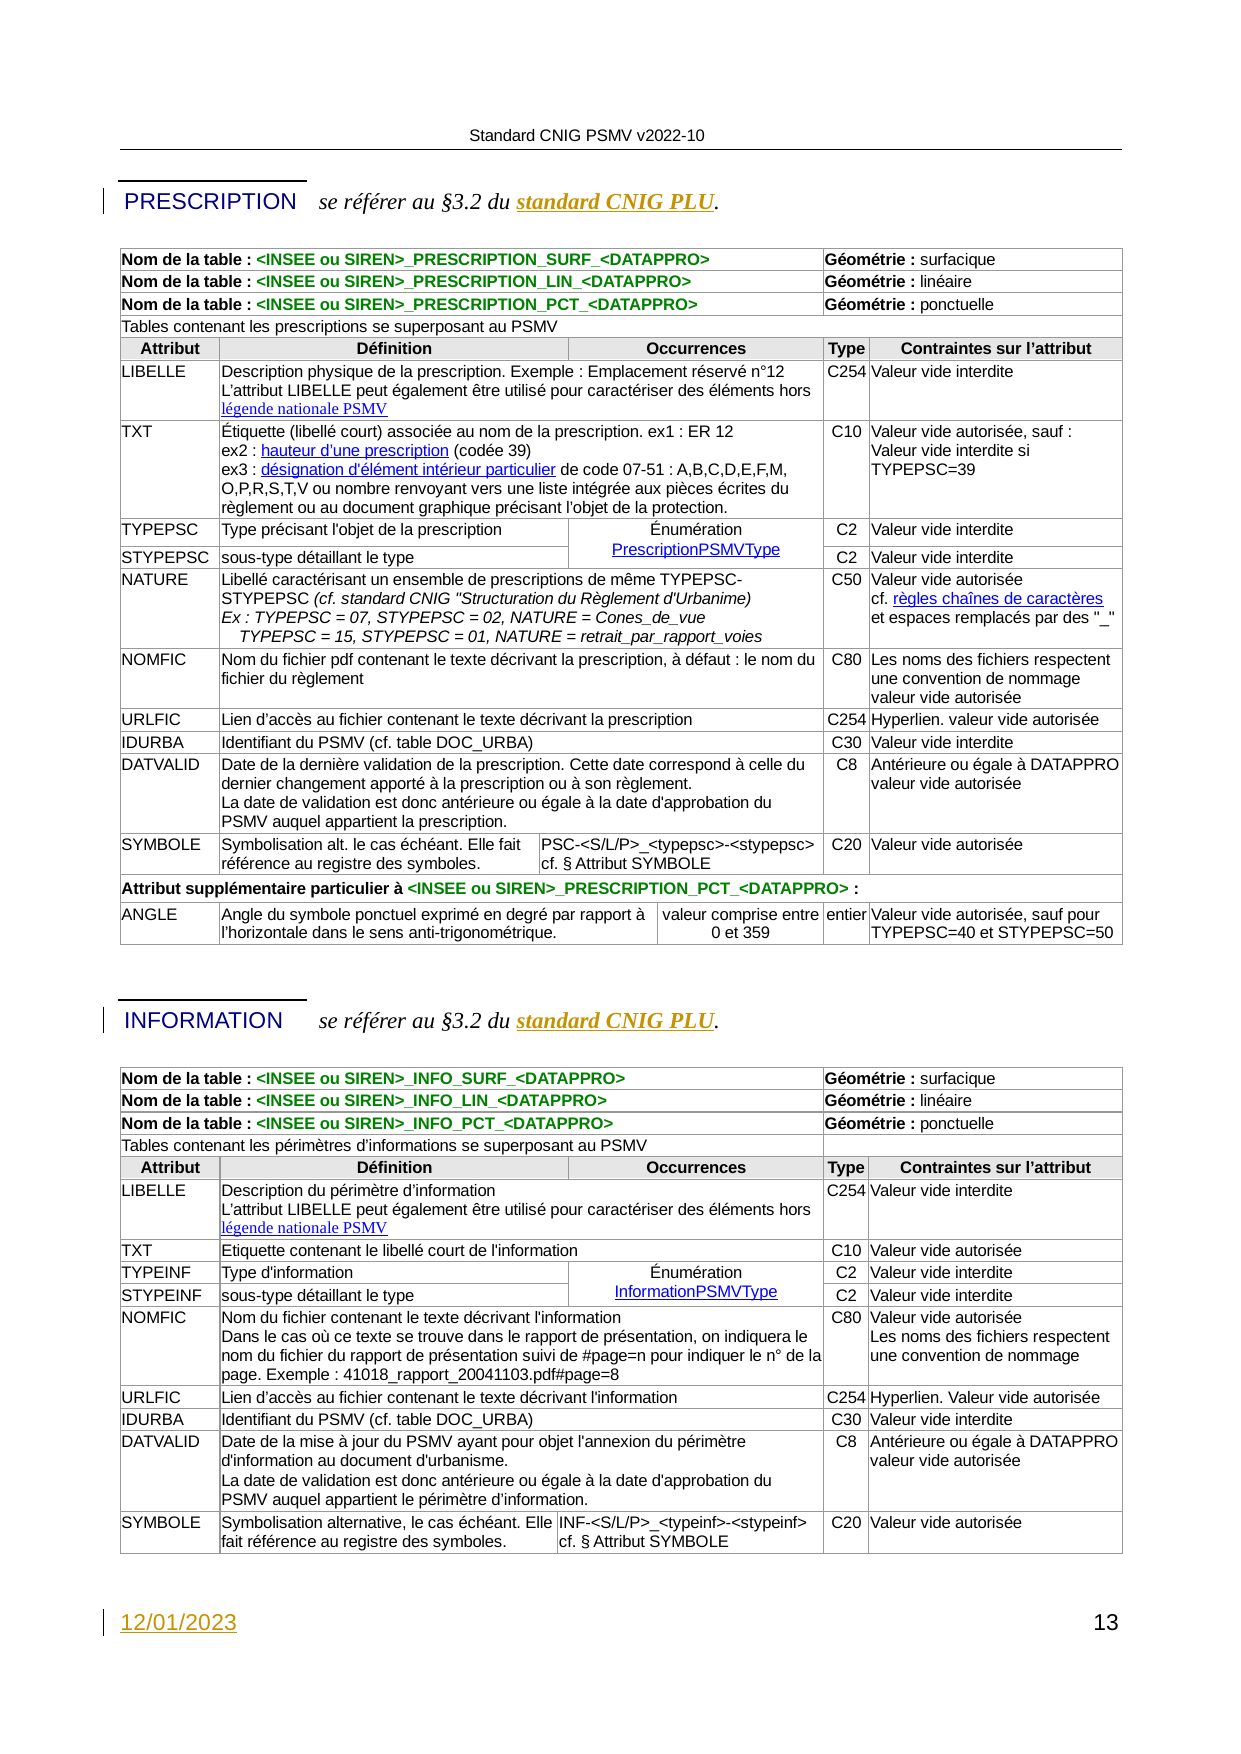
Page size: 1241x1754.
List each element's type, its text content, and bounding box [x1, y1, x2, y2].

table_cell Contraintes sur l’attribut [869, 1157, 1122, 1178]
table_cell C8 [824, 754, 869, 832]
table_cell C8 [824, 1431, 868, 1511]
table_cell Valeur vide interdite [869, 1180, 1122, 1238]
table_cell C10 [824, 421, 869, 518]
table_header Nom de la table : <INSEE ou SIREN>_PRESCRIPTION_SURF_<DATAPPRO> [121, 249, 823, 270]
table_cell ANGLE [121, 903, 219, 944]
table_cell Symbolisation alternative, le cas échéant. Elle fait référence au registre des symboles. [221, 1512, 557, 1553]
table_cell TYPEINF [121, 1262, 219, 1283]
table_header se référer au §3.2 du standard CNIG PLU. [307, 999, 1122, 1039]
table_cell Valeur vide interdite [869, 1284, 1122, 1306]
table_cell Attribut [121, 1157, 219, 1178]
table_cell STYPEINF [121, 1284, 219, 1306]
table_cell C20 [824, 834, 869, 874]
table_cell valeur comprise entre 0 et 359 [658, 903, 823, 944]
table_cell Définition [221, 1157, 568, 1178]
table_cell IDURBA [121, 732, 219, 753]
table_cell Libellé caractérisant un ensemble de prescriptions de même TYPEPSC-STYPEPSC (cf. standard CNIG "Structuration du Règlement d'Urbanime) Ex : TYPEPSC = 07, STYPEPSC = 02, NATURE = Cones_de_vue TYPEPSC = 15, STYPEPSC = 01, NATURE = retrait_par_rapport_voies [220, 569, 823, 648]
table_cell C10 [824, 1240, 868, 1261]
table_cell sous-type détaillant le type [220, 547, 568, 568]
table_cell Valeur vide interdite [870, 732, 1122, 753]
table_cell C254 [824, 361, 869, 419]
table_cell C80 [824, 1307, 868, 1385]
table_header Nom de la table : <INSEE ou SIREN>_INFO_SURF_<DATAPPRO> [121, 1068, 823, 1089]
table_cell Valeur vide autorisée cf. règles chaînes de caractères et espaces remplacés par des "_" [870, 569, 1122, 648]
table_cell Valeur vide interdite [869, 1409, 1122, 1430]
table_cell C254 [824, 1180, 868, 1238]
table_cell Type précisant l'objet de la prescription [220, 519, 568, 546]
table_cell Valeur vide autorisée, sauf : Valeur vide interdite si TYPEPSC=39 [870, 421, 1122, 518]
table_cell Géométrie : linéaire [824, 271, 1122, 292]
table_cell Nom de la table : <INSEE ou SIREN>_PRESCRIPTION_LIN_<DATAPPRO> [121, 271, 823, 292]
table_cell NOMFIC [121, 649, 219, 708]
table_cell Valeur vide autorisée [869, 1512, 1122, 1553]
table_cell Étiquette (libellé court) associée au nom de la prescription. ex1 : ER 12 ex2 : hauteur d’une prescription (codée 39) ex3 : désignation d'élément intérieur particulier de code 07-51 : A,B,C,D,E,F,M, O,P,R,S,T,V ou nombre renvoyant vers une liste intégrée aux pièces écrites du règlement ou au document graphique précisant l’objet de la protection. [220, 421, 823, 518]
table_cell Angle du symbole ponctuel exprimé en degré par rapport à l’horizontale dans le sens anti-trigonométrique. [220, 903, 657, 944]
table_cell DATVALID [121, 1431, 219, 1511]
table_cell Contraintes sur l’attribut [870, 338, 1122, 359]
table_cell Symbolisation alt. le cas échéant. Elle fait référence au registre des symboles. [220, 834, 539, 874]
table_cell C2 [824, 519, 869, 546]
table_cell NOMFIC [121, 1307, 219, 1385]
table_cell Hyperlien. Valeur vide autorisée [869, 1386, 1122, 1408]
table_cell SYMBOLE [121, 834, 219, 874]
table_cell Hyperlien. valeur vide autorisée [870, 709, 1122, 731]
table_cell Lien d’accès au fichier contenant le texte décrivant la prescription [220, 709, 823, 731]
table_cell Type [824, 338, 869, 359]
table_cell Description du périmètre d’information L’attribut LIBELLE peut également être utilisé pour caractériser des éléments hors légende nationale PSMV [221, 1180, 823, 1238]
table_cell C20 [824, 1512, 868, 1553]
table_cell TXT [121, 421, 219, 518]
table_cell URLFIC [121, 709, 219, 731]
table_cell LIBELLE [121, 361, 219, 419]
table_cell Énumération InformationPSMVType [569, 1262, 823, 1306]
table_header INFORMATION [118, 1001, 307, 1039]
table_cell LIBELLE [121, 1180, 219, 1238]
table_cell sous-type détaillant le type [221, 1284, 568, 1306]
table_cell Tables contenant les prescriptions se superposant au PSMV [121, 316, 1122, 337]
table_cell Antérieure ou égale à DATAPPRO valeur vide autorisée [869, 1431, 1122, 1511]
table_cell Attribut [121, 338, 219, 359]
table_cell DATVALID [121, 754, 219, 832]
table_cell Identifiant du PSMV (cf. table DOC_URBA) [221, 1409, 823, 1430]
table_cell C254 [824, 1386, 868, 1408]
table_cell Valeur vide interdite [870, 519, 1122, 546]
table_cell TYPEPSC [121, 519, 219, 546]
table_cell Valeur vide autorisée Les noms des fichiers respectent une convention de nommage [869, 1307, 1122, 1385]
table_cell C2 [824, 1284, 868, 1306]
table_cell Type d'information [221, 1262, 568, 1283]
table_cell Valeur vide autorisée, sauf pour TYPEPSC=40 et STYPEPSC=50 [870, 903, 1122, 944]
table_cell NATURE [121, 569, 219, 648]
table_cell [824, 1135, 1122, 1156]
table_cell Énumération PrescriptionPSMVType [569, 519, 823, 568]
table_cell Valeur vide autorisée [870, 834, 1122, 874]
table_cell Date de la mise à jour du PSMV ayant pour objet l'annexion du périmètre d'information au document d'urbanisme. La date de validation est donc antérieure ou égale à la date d'approbation du PSMV auquel appartient le périmètre d’information. [221, 1431, 823, 1511]
table_cell C50 [824, 569, 869, 648]
table_cell Antérieure ou égale à DATAPPRO valeur vide autorisée [870, 754, 1122, 832]
table_cell C254 [824, 709, 869, 731]
table_cell TXT [121, 1240, 219, 1261]
table_cell Nom de la table : <INSEE ou SIREN>_INFO_PCT_<DATAPPRO> [121, 1113, 823, 1134]
table_cell SYMBOLE [121, 1512, 219, 1553]
table_cell Nom de la table : <INSEE ou SIREN>_PRESCRIPTION_PCT_<DATAPPRO> [121, 293, 823, 315]
table_cell Valeur vide interdite [870, 547, 1122, 568]
table_header se référer au §3.2 du standard CNIG PLU. [307, 180, 1122, 220]
table_cell INF-<S/L/P>_<typeinf>-<stypeinf> cf. § Attribut SYMBOLE [558, 1512, 823, 1553]
table_cell Valeur vide interdite [870, 361, 1122, 419]
table_cell URLFIC [121, 1386, 219, 1408]
table_cell Type [824, 1157, 868, 1178]
table_cell Occurrences [569, 338, 823, 359]
table_cell C2 [824, 1262, 868, 1283]
table_cell Description physique de la prescription. Exemple : Emplacement réservé n°12 L’attribut LIBELLE peut également être utilisé pour caractériser des éléments hors légende nationale PSMV [220, 361, 823, 419]
table_cell Nom du fichier pdf contenant le texte décrivant la prescription, à défaut : le nom du fichier du règlement [220, 649, 823, 708]
table_cell C80 [824, 649, 869, 708]
table_cell Etiquette contenant le libellé court de l'information [221, 1240, 823, 1261]
table_header PRESCRIPTION [118, 182, 307, 220]
table_cell PSC-<S/L/P>_<typepsc>-<stypepsc> cf. § Attribut SYMBOLE [540, 834, 823, 874]
table_header Géométrie : surfacique [824, 249, 1122, 270]
table_cell Attribut supplémentaire particulier à <INSEE ou SIREN>_PRESCRIPTION_PCT_<DATAPPRO> : [121, 875, 1122, 902]
table_cell C30 [824, 1409, 868, 1430]
table_cell entier [824, 903, 869, 944]
table_cell Géométrie : linéaire [824, 1090, 1122, 1111]
table_cell C30 [824, 732, 869, 753]
table_cell Lien d’accès au fichier contenant le texte décrivant l'information [221, 1386, 823, 1408]
table_cell Nom de la table : <INSEE ou SIREN>_INFO_LIN_<DATAPPRO> [121, 1090, 823, 1111]
table_cell Définition [220, 338, 568, 359]
table_cell Nom du fichier contenant le texte décrivant l'information Dans le cas où ce texte se trouve dans le rapport de présentation, on indiquera le nom du fichier du rapport de présentation suivi de #page=n pour indiquer le n° de la page. Exemple : 41018_rapport_20041103.pdf#page=8 [221, 1307, 823, 1385]
table_cell Date de la dernière validation de la prescription. Cette date correspond à celle du dernier changement apporté à la prescription ou à son règlement. La date de validation est donc antérieure ou égale à la date d'approbation du PSMV auquel appartient la prescription. [220, 754, 823, 832]
table_cell Valeur vide interdite [869, 1262, 1122, 1283]
table_cell Géométrie : ponctuelle [824, 293, 1122, 315]
table_cell Les noms des fichiers respectent une convention de nommage valeur vide autorisée [870, 649, 1122, 708]
table_cell STYPEPSC [121, 547, 219, 568]
table_cell Occurrences [569, 1157, 823, 1178]
table_cell Géométrie : ponctuelle [824, 1113, 1122, 1134]
table_header Géométrie : surfacique [824, 1068, 1122, 1089]
table_cell C2 [824, 547, 869, 568]
table_cell Tables contenant les périmètres d’informations se superposant au PSMV [121, 1135, 823, 1156]
table_cell Identifiant du PSMV (cf. table DOC_URBA) [220, 732, 823, 753]
table_cell Valeur vide autorisée [869, 1240, 1122, 1261]
table_cell IDURBA [121, 1409, 219, 1430]
